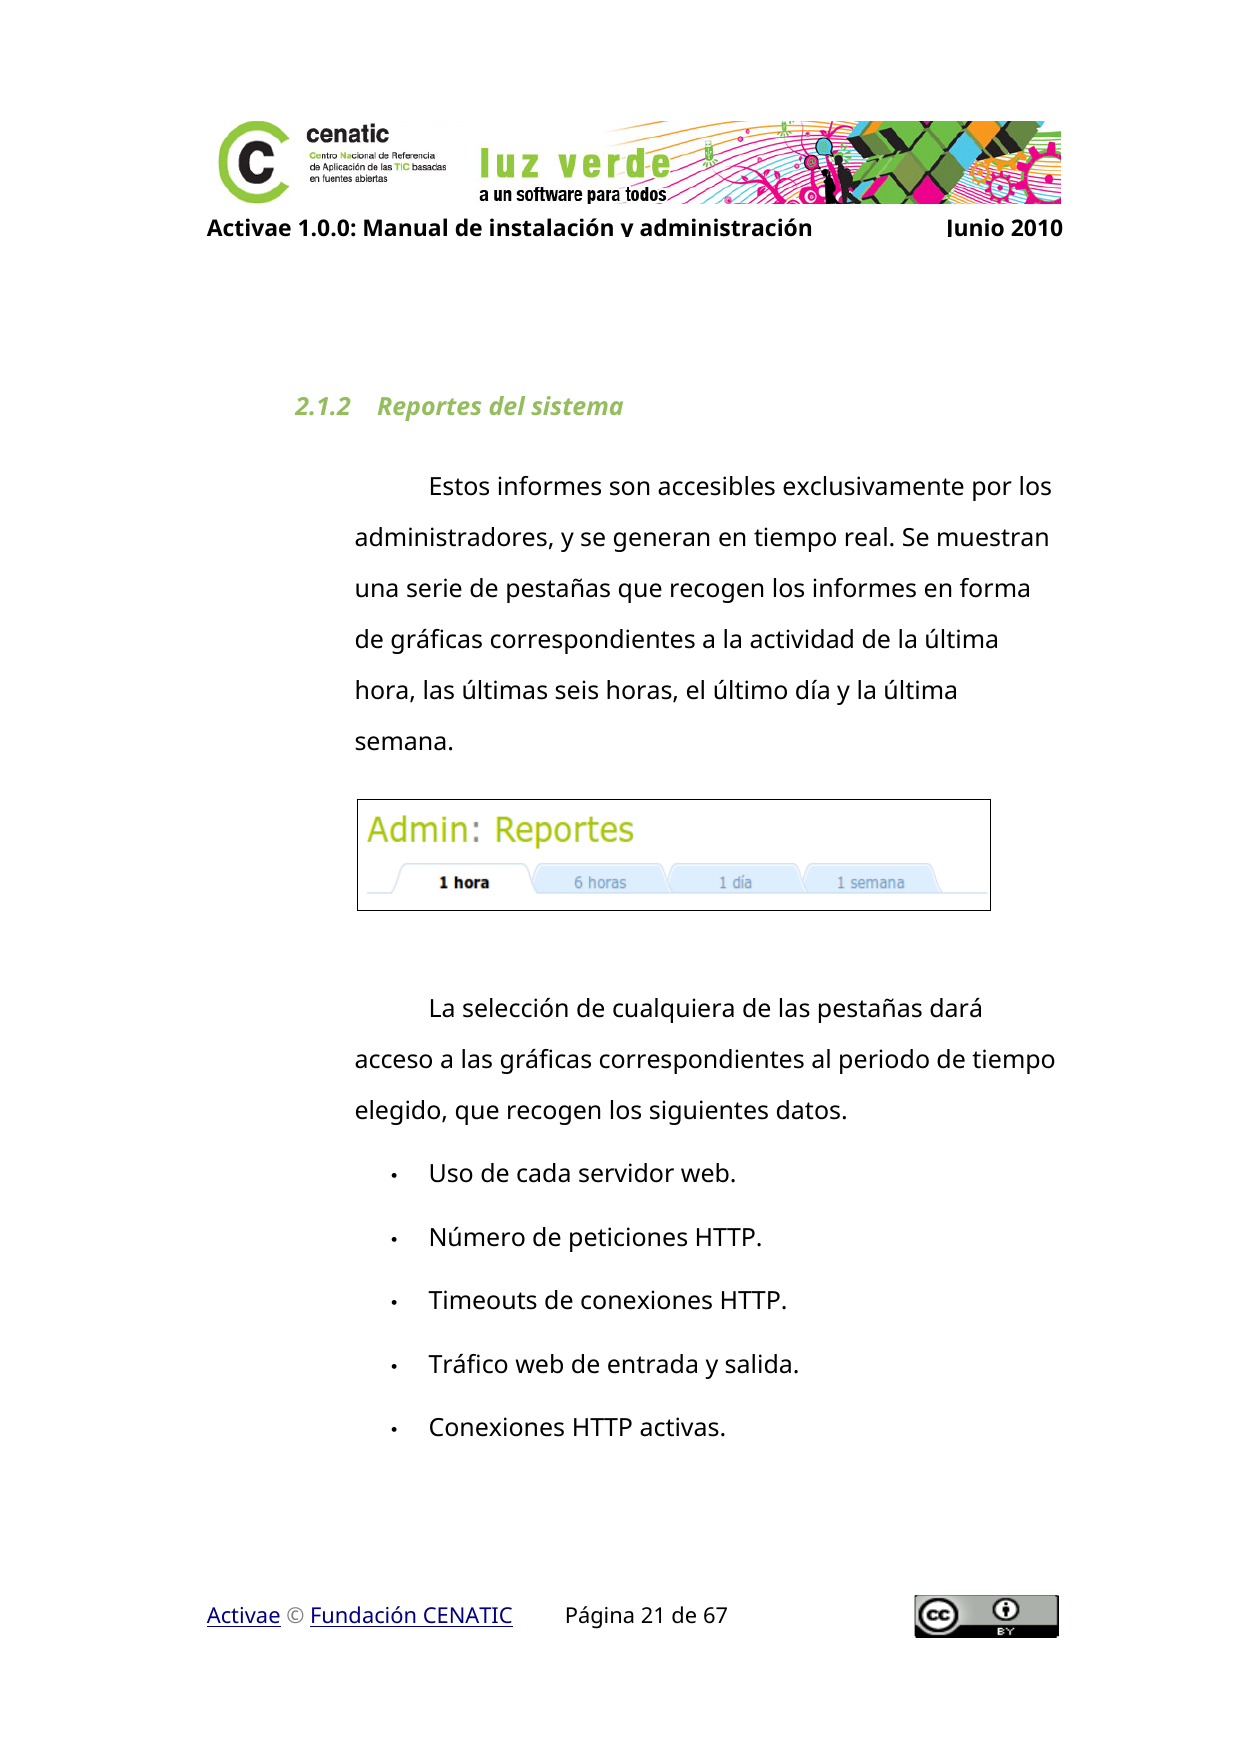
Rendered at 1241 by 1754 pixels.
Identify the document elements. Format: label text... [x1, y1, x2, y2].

list Tráfico web de entrada y salida. [391, 1346, 1063, 1381]
picture [359, 801, 988, 907]
text La selección de cualquiera de las pestañas dará acceso a las gráficas correspondientes al periodo de tiempo elegido, que recogen los siguientes datos. [354, 990, 1063, 1126]
text Estos informes son accesibles exclusivamente por los administradores, y se generan en tiempo real. Se muestran una serie de pestañas que recogen los informes en forma de gráficas correspondientes a la actividad de la última hora, las últimas seis horas, el último día y la última semana. [354, 469, 1063, 758]
list Uso de cada servidor web. [391, 1156, 1063, 1190]
subtitle Reportes del sistema [207, 388, 1063, 422]
picture [211, 121, 1061, 204]
list Conexiones HTTP activas. [391, 1410, 1063, 1444]
picture [914, 1595, 1059, 1638]
list Número de peticiones HTTP. [391, 1219, 1063, 1253]
list Timeouts de conexiones HTTP. [391, 1283, 1063, 1317]
